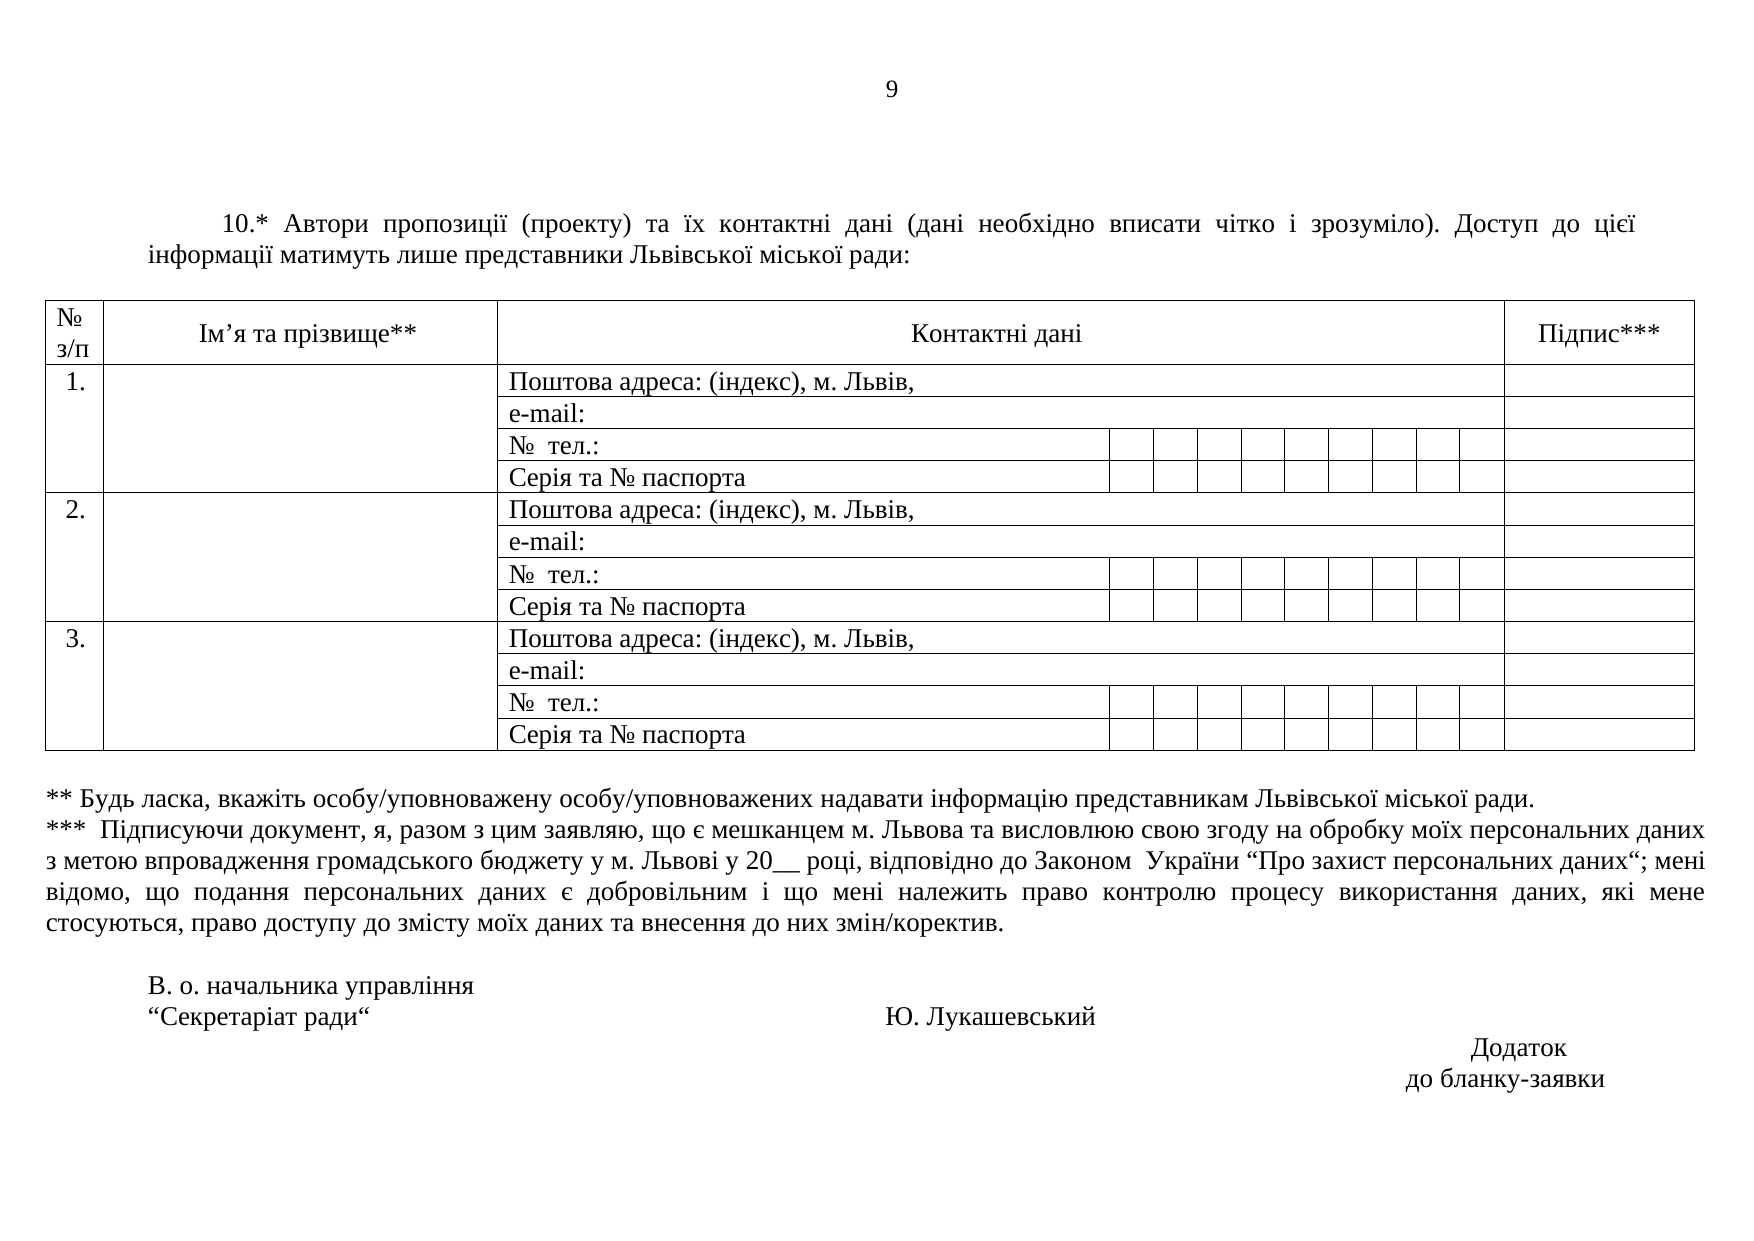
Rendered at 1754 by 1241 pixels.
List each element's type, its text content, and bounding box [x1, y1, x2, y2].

table_cell [1285, 558, 1328, 589]
table_cell [1505, 493, 1694, 524]
table_cell [1460, 719, 1504, 750]
table_cell [1373, 686, 1416, 718]
table_cell [1505, 558, 1694, 589]
table_cell [1373, 719, 1416, 750]
table_cell [1417, 686, 1459, 718]
table_cell [1505, 686, 1694, 718]
table_cell [1329, 429, 1372, 460]
table_cell [1505, 461, 1694, 492]
table_cell [1417, 590, 1459, 621]
table_cell [1329, 461, 1372, 492]
table_cell [1110, 429, 1153, 460]
table_cell [1198, 461, 1241, 492]
table_cell Серія та № паспорта [498, 719, 1109, 750]
table_cell [1505, 719, 1694, 750]
table_cell Серія та № паспорта [498, 461, 1109, 492]
text до бланку-заявки [148, 1062, 1636, 1093]
table_cell [1460, 558, 1504, 589]
table_cell [1154, 590, 1197, 621]
table_cell [1329, 719, 1372, 750]
table_cell [1198, 558, 1241, 589]
table_cell [1417, 461, 1459, 492]
table_header № з/п [46, 301, 103, 363]
table_cell [1285, 461, 1328, 492]
text ** Будь ласка, вкажіть особу/уповноважену особу/уповноважених надавати інформацію представникам Львівської міської ради. [46, 782, 1708, 813]
table_cell [1198, 719, 1241, 750]
table_cell № тел.: [498, 686, 1109, 718]
table_cell e-mail: [498, 526, 1504, 557]
table_header Підпис*** [1505, 301, 1694, 363]
table_cell [1373, 429, 1416, 460]
table_cell e-mail: [498, 397, 1504, 428]
text “Секретаріат ради“ Ю. Лукашевський [148, 1000, 1636, 1031]
table_cell [1154, 558, 1197, 589]
table_cell [1110, 558, 1153, 589]
table_cell Поштова адреса: (індекс), м. Львів, [498, 493, 1504, 524]
table_cell Серія та № паспорта [498, 590, 1109, 621]
table_cell [1198, 590, 1241, 621]
table_cell [1285, 719, 1328, 750]
table_cell [1198, 686, 1241, 718]
table_cell [1329, 686, 1372, 718]
table_cell [1329, 590, 1372, 621]
table_cell [1505, 429, 1694, 460]
table_cell № тел.: [498, 429, 1109, 460]
table_cell [1460, 686, 1504, 718]
table_cell [1505, 622, 1694, 653]
text 10.* Автори пропозиції (проекту) та їх контактні дані (дані необхідно вписати чітко і зрозуміло). Доступ до цієї інформації матимуть лише представники Львівської міської ради: [148, 207, 1638, 269]
table_cell Поштова адреса: (індекс), м. Львів, [498, 365, 1504, 396]
table_cell [1242, 590, 1284, 621]
text В. о. начальника управління [148, 969, 1636, 1000]
table_cell [1505, 365, 1694, 396]
table_cell [1505, 526, 1694, 557]
table_cell [1505, 654, 1694, 685]
table_cell [1110, 719, 1153, 750]
table_cell [1110, 686, 1153, 718]
table_cell [104, 493, 497, 621]
table_cell [1373, 590, 1416, 621]
table_cell 2. [46, 493, 103, 621]
table_cell [1154, 429, 1197, 460]
table_cell [1242, 558, 1284, 589]
table_cell [1373, 558, 1416, 589]
table_cell [1110, 590, 1153, 621]
table_cell [1329, 558, 1372, 589]
text *** Підписуючи документ, я, разом з цим заявляю, що є мешканцем м. Львова та висловлюю свою згоду на обробку моїх персональних даних з метою впровадження громадського бюджету у м. Львові у 20__ році, відповідно до Законом України “Про захист персональних даних“; мені відомо, що подання персональних даних є добровільним і що мені належить право контролю процесу використання даних, які мене стосуються, право доступу до змісту моїх даних та внесення до них змін/коректив. [46, 813, 1708, 938]
table_cell [1285, 429, 1328, 460]
table_cell [1505, 590, 1694, 621]
table_cell [1417, 719, 1459, 750]
table_cell [1154, 686, 1197, 718]
text Додаток [148, 1031, 1636, 1062]
table_cell [1460, 590, 1504, 621]
table_cell [1285, 686, 1328, 718]
table_cell [104, 622, 497, 750]
table_cell № тел.: [498, 558, 1109, 589]
table_cell e-mail: [498, 654, 1504, 685]
table_cell [1242, 461, 1284, 492]
table_cell [1154, 719, 1197, 750]
table_cell [1417, 429, 1459, 460]
table_cell [1417, 558, 1459, 589]
table_cell [104, 365, 497, 492]
table_cell [1505, 397, 1694, 428]
table_cell [1242, 686, 1284, 718]
table_cell [1460, 461, 1504, 492]
table_header Ім’я та прізвище** [104, 301, 497, 363]
table_cell [1460, 429, 1504, 460]
table_cell [1154, 461, 1197, 492]
table_cell [1242, 719, 1284, 750]
table_cell [1198, 429, 1241, 460]
table_cell 1. [46, 365, 103, 492]
table_cell [1242, 429, 1284, 460]
table_cell 3. [46, 622, 103, 750]
table_cell [1285, 590, 1328, 621]
table_cell [1373, 461, 1416, 492]
table_cell [1110, 461, 1153, 492]
table_cell Поштова адреса: (індекс), м. Львів, [498, 622, 1504, 653]
table_header Контактні дані [498, 301, 1504, 363]
